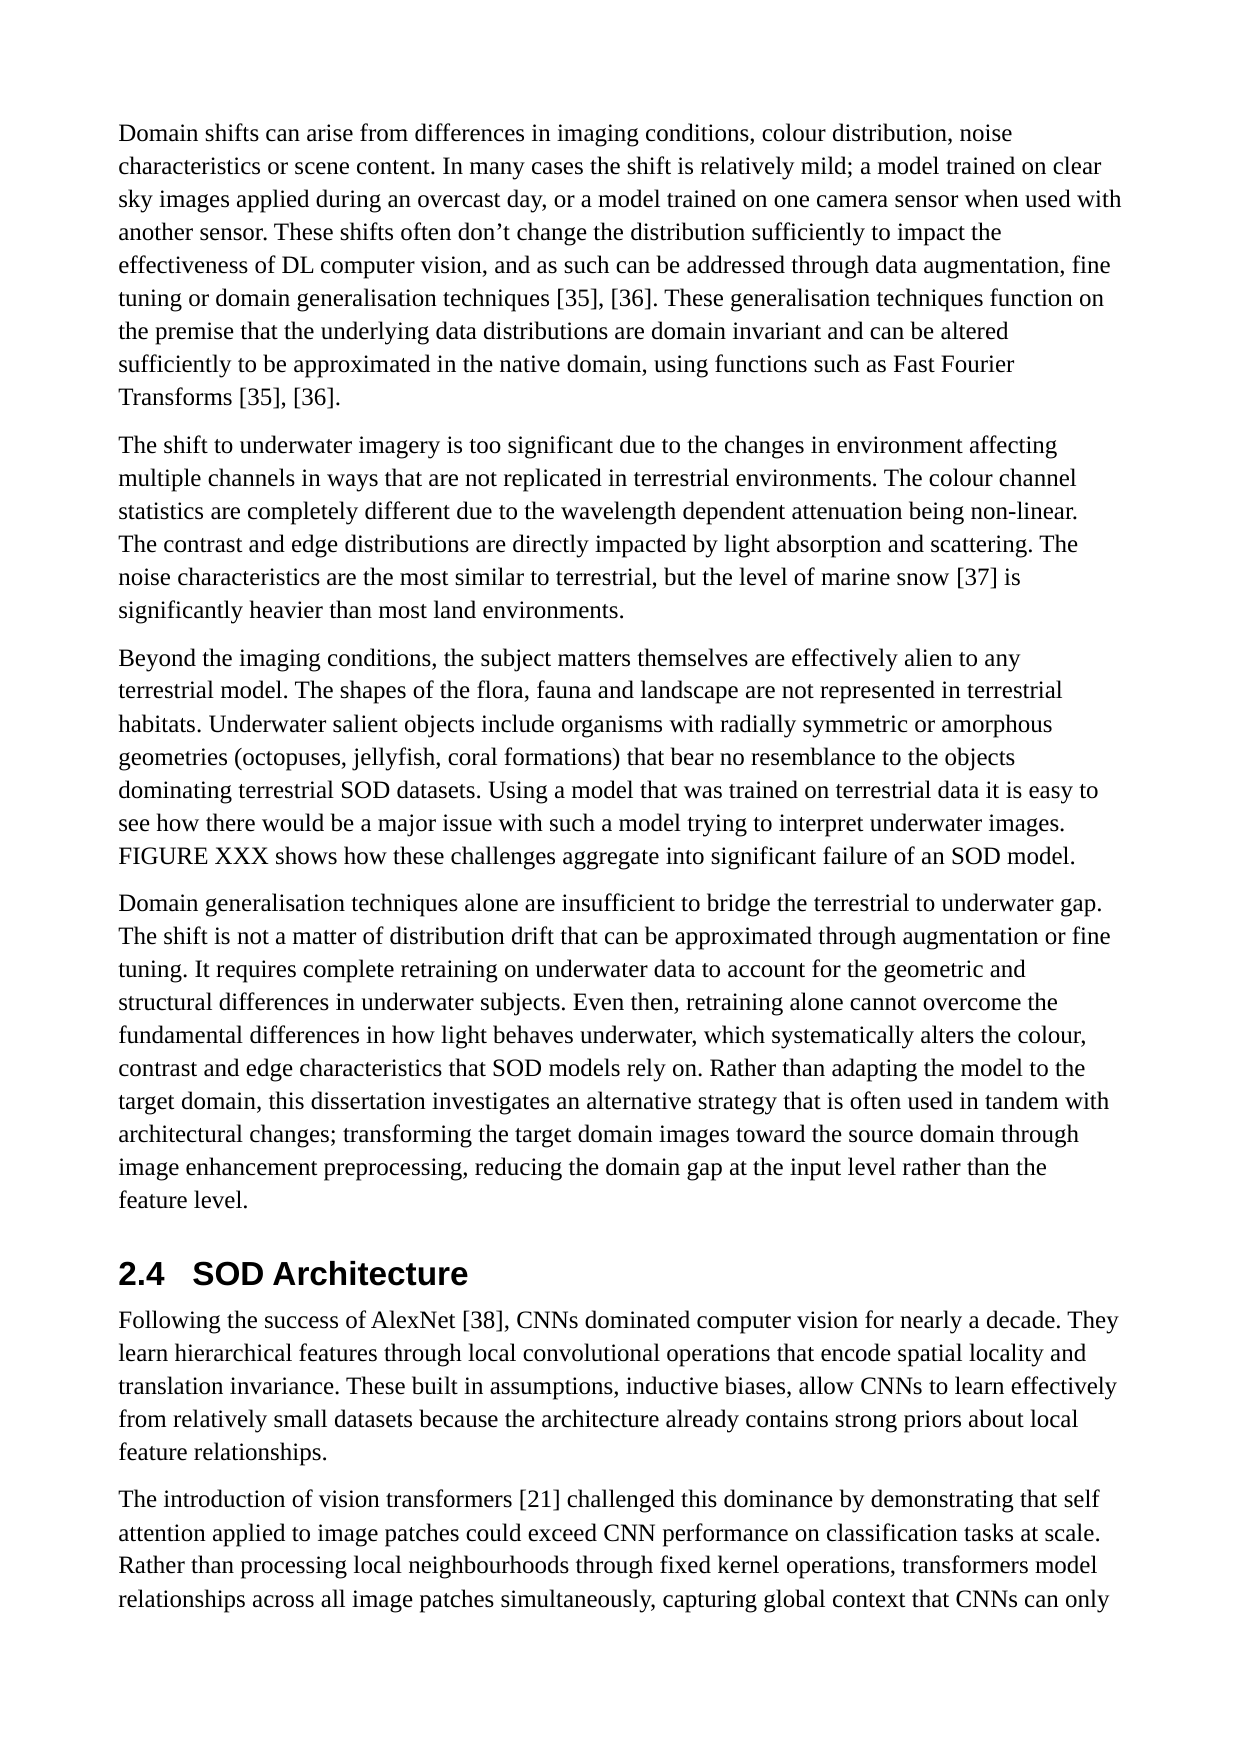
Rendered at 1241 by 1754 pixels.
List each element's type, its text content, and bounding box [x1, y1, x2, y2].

text Following the success of AlexNet [38], CNNs dominated computer vision for nearly a decade. They learn hierarchical features through local convolutional operations that encode spatial locality and translation invariance. These built in assumptions, inductive biases, allow CNNs to learn effectively from relatively small datasets because the architecture already contains strong priors about local feature relationships. [118, 1305, 1122, 1466]
text Beyond the imaging conditions, the subject matters themselves are effectively alien to any terrestrial model. The shapes of the flora, fauna and landscape are not represented in terrestrial habitats. Underwater salient objects include organisms with radially symmetric or amorphous geometries (octopuses, jellyfish, coral formations) that bear no resemblance to the objects dominating terrestrial SOD datasets. Using a model that was trained on terrestrial data it is easy to see how there would be a major issue with such a model trying to interpret underwater images. FIGURE XXX shows how these challenges aggregate into significant failure of an SOD model. [118, 643, 1122, 869]
text The introduction of vision transformers [21] challenged this dominance by demonstrating that self attention applied to image patches could exceed CNN performance on classification tasks at scale. Rather than processing local neighbourhoods through fixed kernel operations, transformers model relationships across all image patches simultaneously, capturing global context that CNNs can only [118, 1484, 1122, 1612]
text Domain generalisation techniques alone are insufficient to bridge the terrestrial to underwater gap. The shift is not a matter of distribution drift that can be approximated through augmentation or fine tuning. It requires complete retraining on underwater data to account for the geometric and structural differences in underwater subjects. Even then, retraining alone cannot overcome the fundamental differences in how light behaves underwater, which systematically alters the colour, contrast and edge characteristics that SOD models rely on. Rather than adapting the model to the target domain, this dissertation investigates an alternative strategy that is often used in tandem with architectural changes; transforming the target domain images toward the source domain through image enhancement preprocessing, reducing the domain gap at the input level rather than the feature level. [118, 888, 1122, 1214]
text The shift to underwater imagery is too significant due to the changes in environment affecting multiple channels in ways that are not replicated in terrestrial environments. The colour channel statistics are completely different due to the wavelength dependent attenuation being non-linear. The contrast and edge distributions are directly impacted by light absorption and scattering. The noise characteristics are the most similar to terrestrial, but the level of marine snow [37] is significantly heavier than most land environments. [118, 430, 1122, 624]
text Domain shifts can arise from differences in imaging conditions, colour distribution, noise characteristics or scene content. In many cases the shift is relatively mild; a model trained on clear sky images applied during an overcast day, or a model trained on one camera sensor when used with another sensor. These shifts often don’t change the distribution sufficiently to impact the effectiveness of DL computer vision, and as such can be addressed through data augmentation, fine tuning or domain generalisation techniques [35], [36]. These generalisation techniques function on the premise that the underlying data distributions are domain invariant and can be altered sufficiently to be approximated in the native domain, using functions such as Fast Fourier Transforms [35], [36]. [118, 118, 1122, 411]
subtitle SOD Architecture [118, 1254, 1122, 1292]
